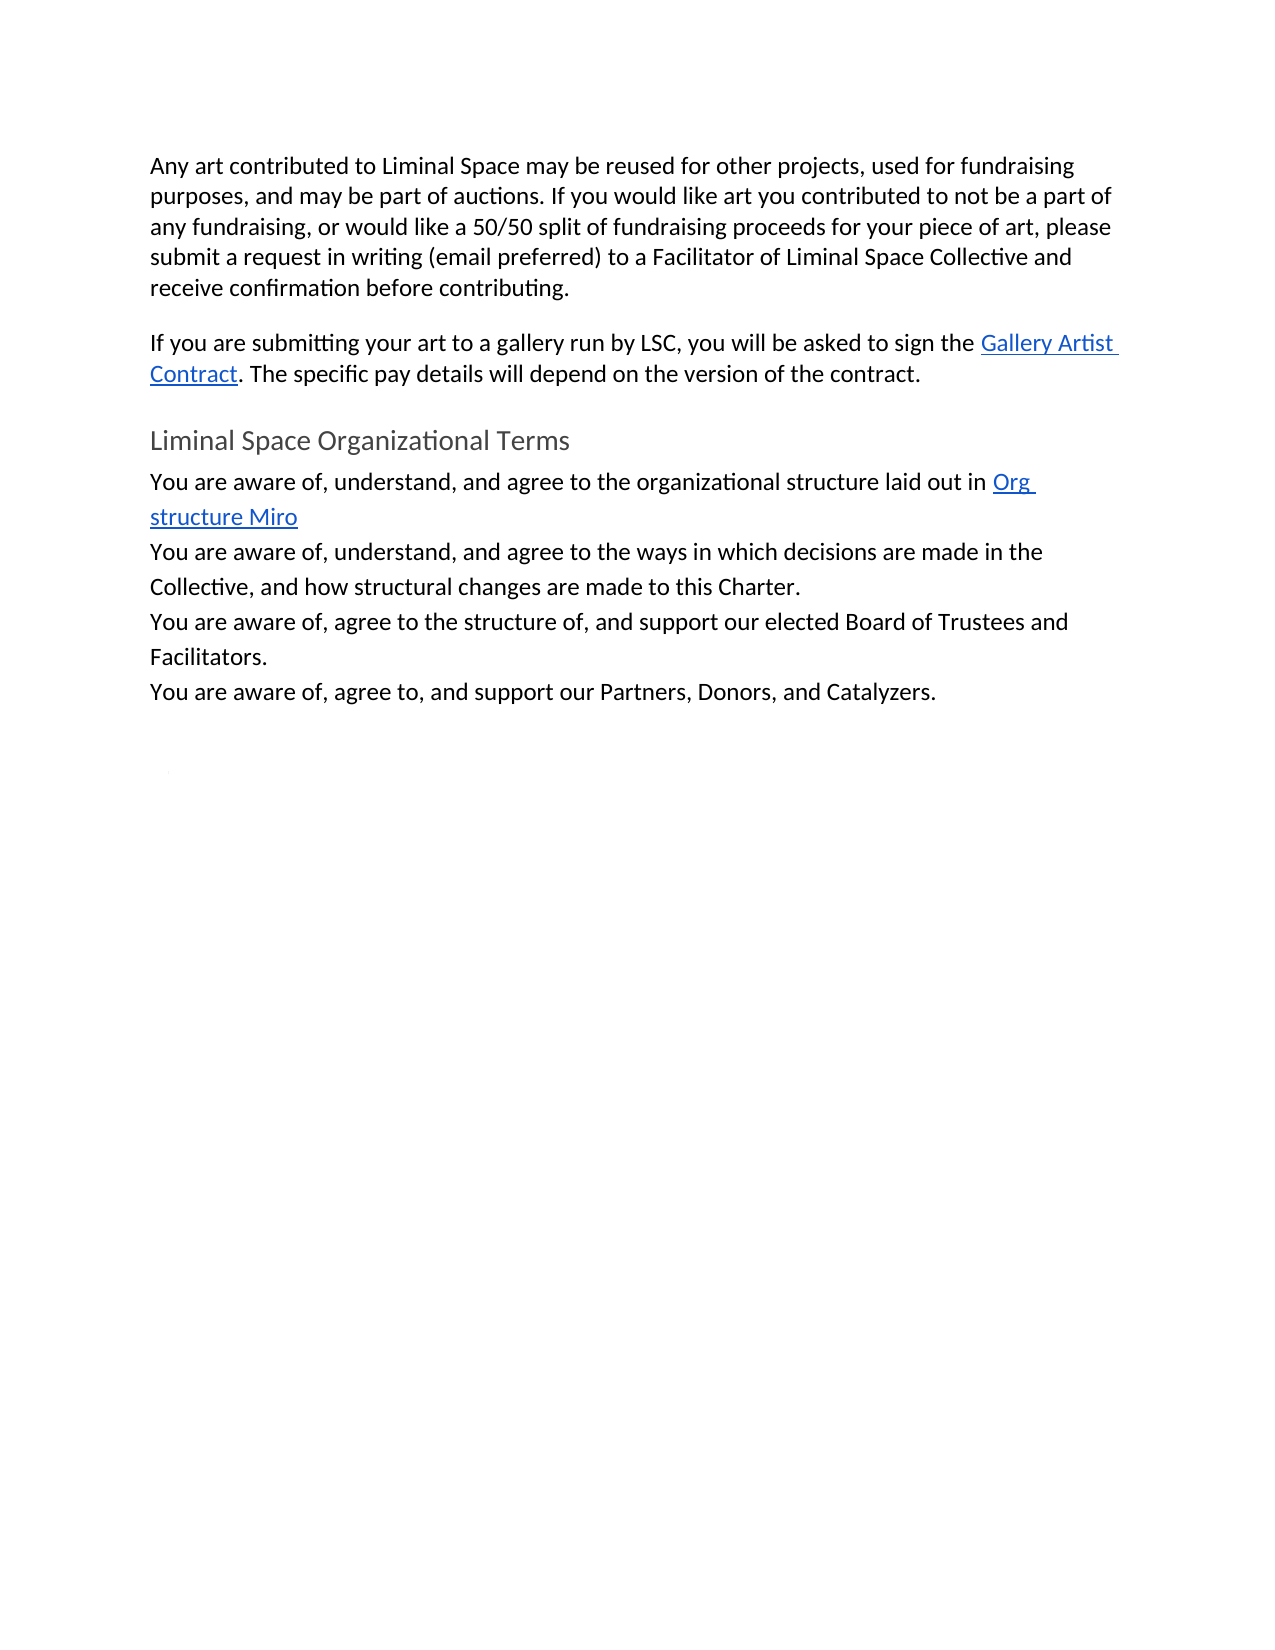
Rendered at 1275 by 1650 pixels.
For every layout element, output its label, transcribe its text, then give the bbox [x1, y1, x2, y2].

text You are aware of, understand, and agree to the organizational structure laid out in Org structure Miro [150, 466, 1125, 531]
text If you are submitting your art to a gallery run by LSC, you will be asked to sign the Gallery Artist Contract. The specific pay details will depend on the version of the contract. [150, 328, 1125, 389]
text You are aware of, understand, and agree to the ways in which decisions are made in the Collective, and how structural changes are made to this Charter. [150, 536, 1125, 601]
text You are aware of, agree to the structure of, and support our elected Board of Trustees and Facilitators. [150, 606, 1125, 671]
text Any art contributed to Liminal Space may be reused for other projects, used for fundraising purposes, and may be part of auctions. If you would like art you contributed to not be a part of any fundraising, or would like a 50/50 split of fundraising proceeds for your piece of art, please submit a request in writing (email preferred) to a Facilitator of Liminal Space Collective and receive confirmation before contributing. [150, 150, 1125, 303]
subtitle Liminal Space Organizational Terms [150, 422, 1125, 458]
text You are aware of, agree to, and support our Partners, Donors, and Catalyzers. [150, 676, 1125, 706]
